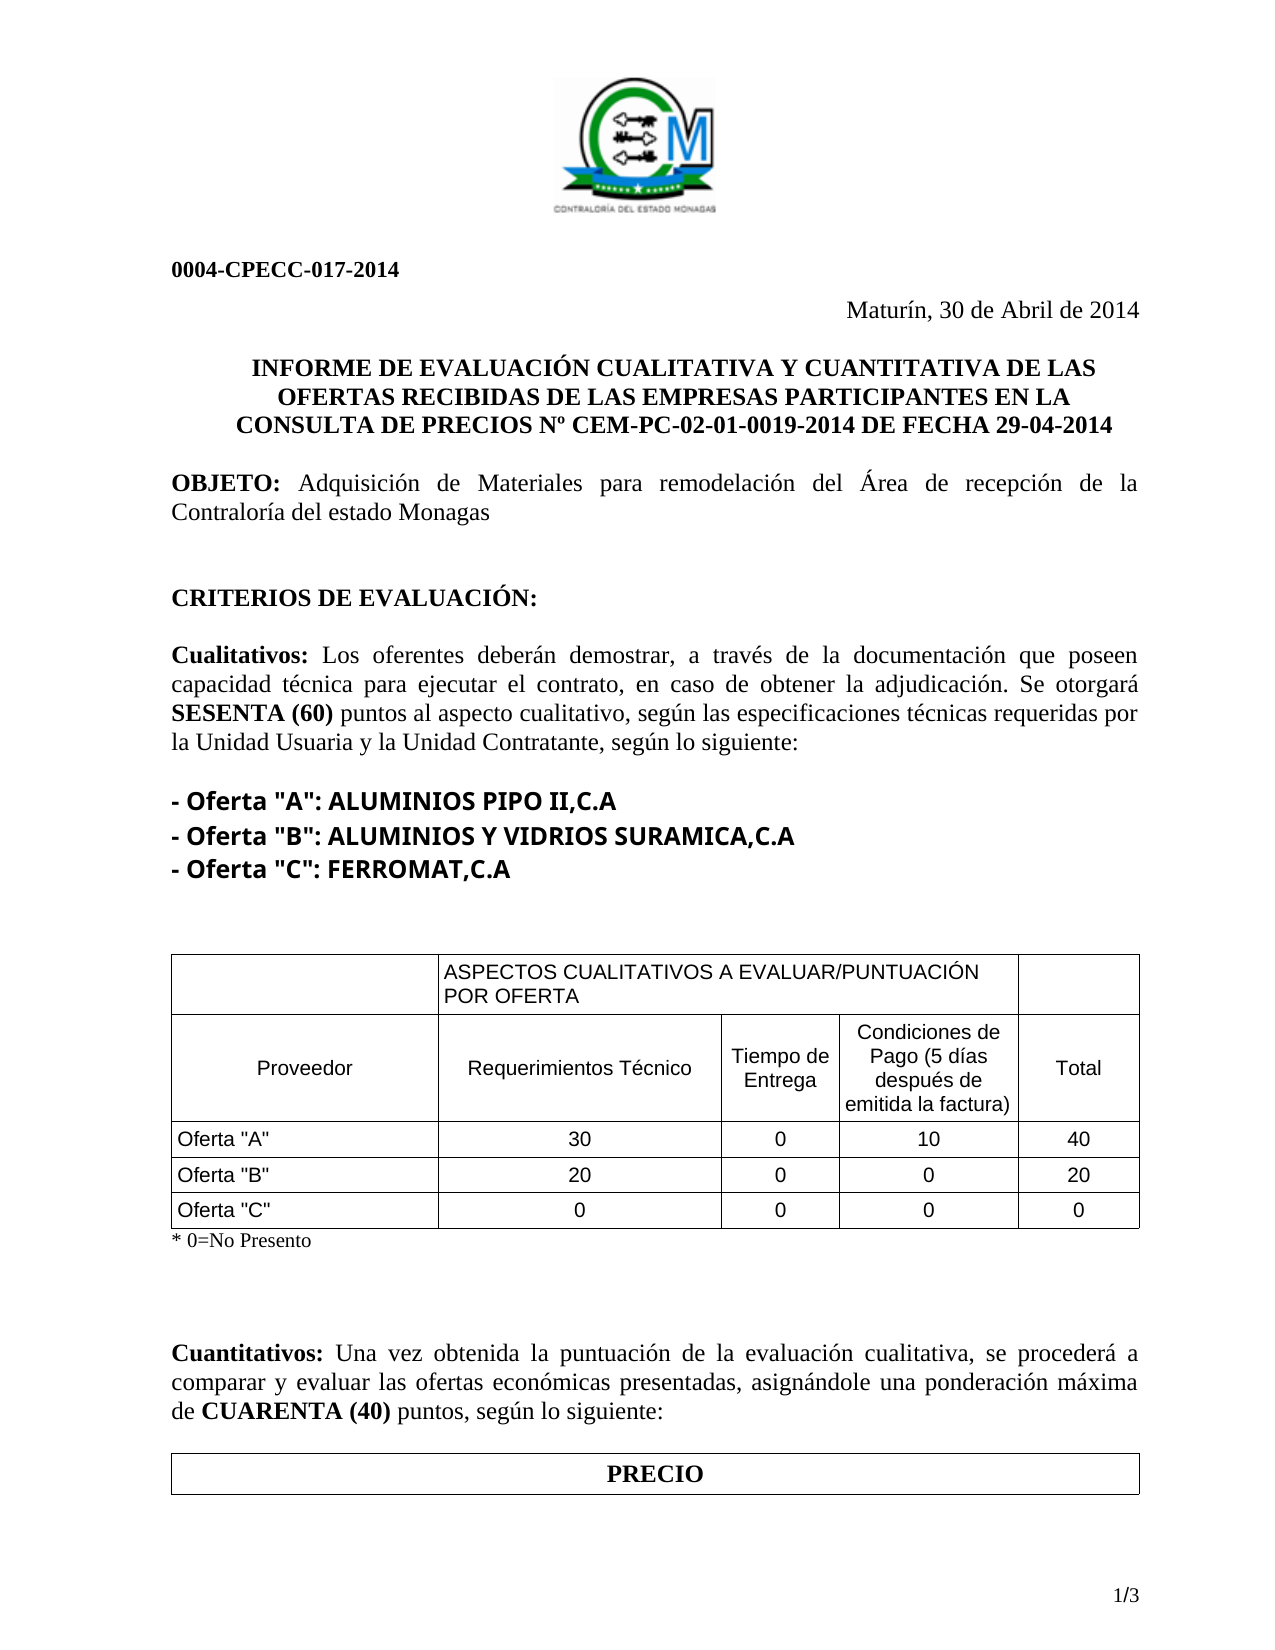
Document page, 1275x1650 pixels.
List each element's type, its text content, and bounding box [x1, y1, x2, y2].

text Cualitativos: Los oferentes deberán demostrar, a través de la documentación que poseen capacidad técnica para ejecutar el contrato, en caso de obtener la adjudicación. Se otorgará SESENTA (60) puntos al aspecto cualitativo, según las especificaciones técnicas requeridas por la Unidad Usuaria y la Unidad Contratante, según lo siguiente: [171, 640, 1139, 755]
table_header PRECIO [172, 1454, 1139, 1493]
table_cell Oferta "B" [172, 1158, 438, 1192]
table_cell Tiempo de Entrega [722, 1015, 839, 1121]
table_cell 0 [840, 1158, 1018, 1192]
table_cell Oferta "A" [172, 1122, 438, 1157]
table_header [172, 955, 438, 1014]
table_header [1019, 955, 1139, 1014]
table_cell 0 [840, 1193, 1018, 1228]
text - Oferta "A": ALUMINIOS PIPO II,C.A - Oferta "B": ALUMINIOS Y VIDRIOS SURAMICA,C.A - Oferta "C": FERROMAT,C.A [171, 784, 1139, 920]
table_cell 0 [439, 1193, 721, 1228]
table_cell 0 [722, 1122, 839, 1157]
text Cuantitativos: Una vez obtenida la puntuación de la evaluación cualitativa, se procederá a comparar y evaluar las ofertas económicas presentadas, asignándole una ponderación máxima de CUARENTA (40) puntos, según lo siguiente: [171, 1338, 1139, 1424]
table_cell 30 [439, 1122, 721, 1157]
table_cell 0 [1019, 1193, 1139, 1228]
text CRITERIOS DE EVALUACIÓN: [171, 583, 1139, 612]
text INFORME DE EVALUACIÓN CUALITATIVA Y CUANTITATIVA DE LAS OFERTAS RECIBIDAS DE LAS EMPRESAS PARTICIPANTES EN LA CONSULTA DE PRECIOS Nº CEM-PC-02-01-0019-2014 DE FECHA 29-04-2014 [209, 353, 1139, 439]
table_cell Proveedor [172, 1015, 438, 1121]
table_header ASPECTOS CUALITATIVOS A EVALUAR/PUNTUACIÓN POR OFERTA [439, 955, 1018, 1014]
text Maturín, 30 de Abril de 2014 [171, 295, 1139, 324]
table_cell 0 [722, 1193, 839, 1228]
table_cell Requerimientos Técnico [439, 1015, 721, 1121]
text * 0=No Presento [171, 1229, 1139, 1252]
table_cell Condiciones de Pago (5 días después de emitida la factura) [840, 1015, 1018, 1121]
text OBJETO: Adquisición de Materiales para remodelación del Área de recepción de la Contraloría del estado Monagas [171, 468, 1139, 525]
table_cell Oferta "C" [172, 1193, 438, 1228]
table_cell 20 [1019, 1158, 1139, 1192]
text 0004-CPECC-017-2014 [171, 257, 1139, 283]
picture [551, 75, 719, 216]
table_cell Total [1019, 1015, 1139, 1121]
table_cell 10 [840, 1122, 1018, 1157]
table_cell 40 [1019, 1122, 1139, 1157]
table_cell 0 [722, 1158, 839, 1192]
table_cell 20 [439, 1158, 721, 1192]
